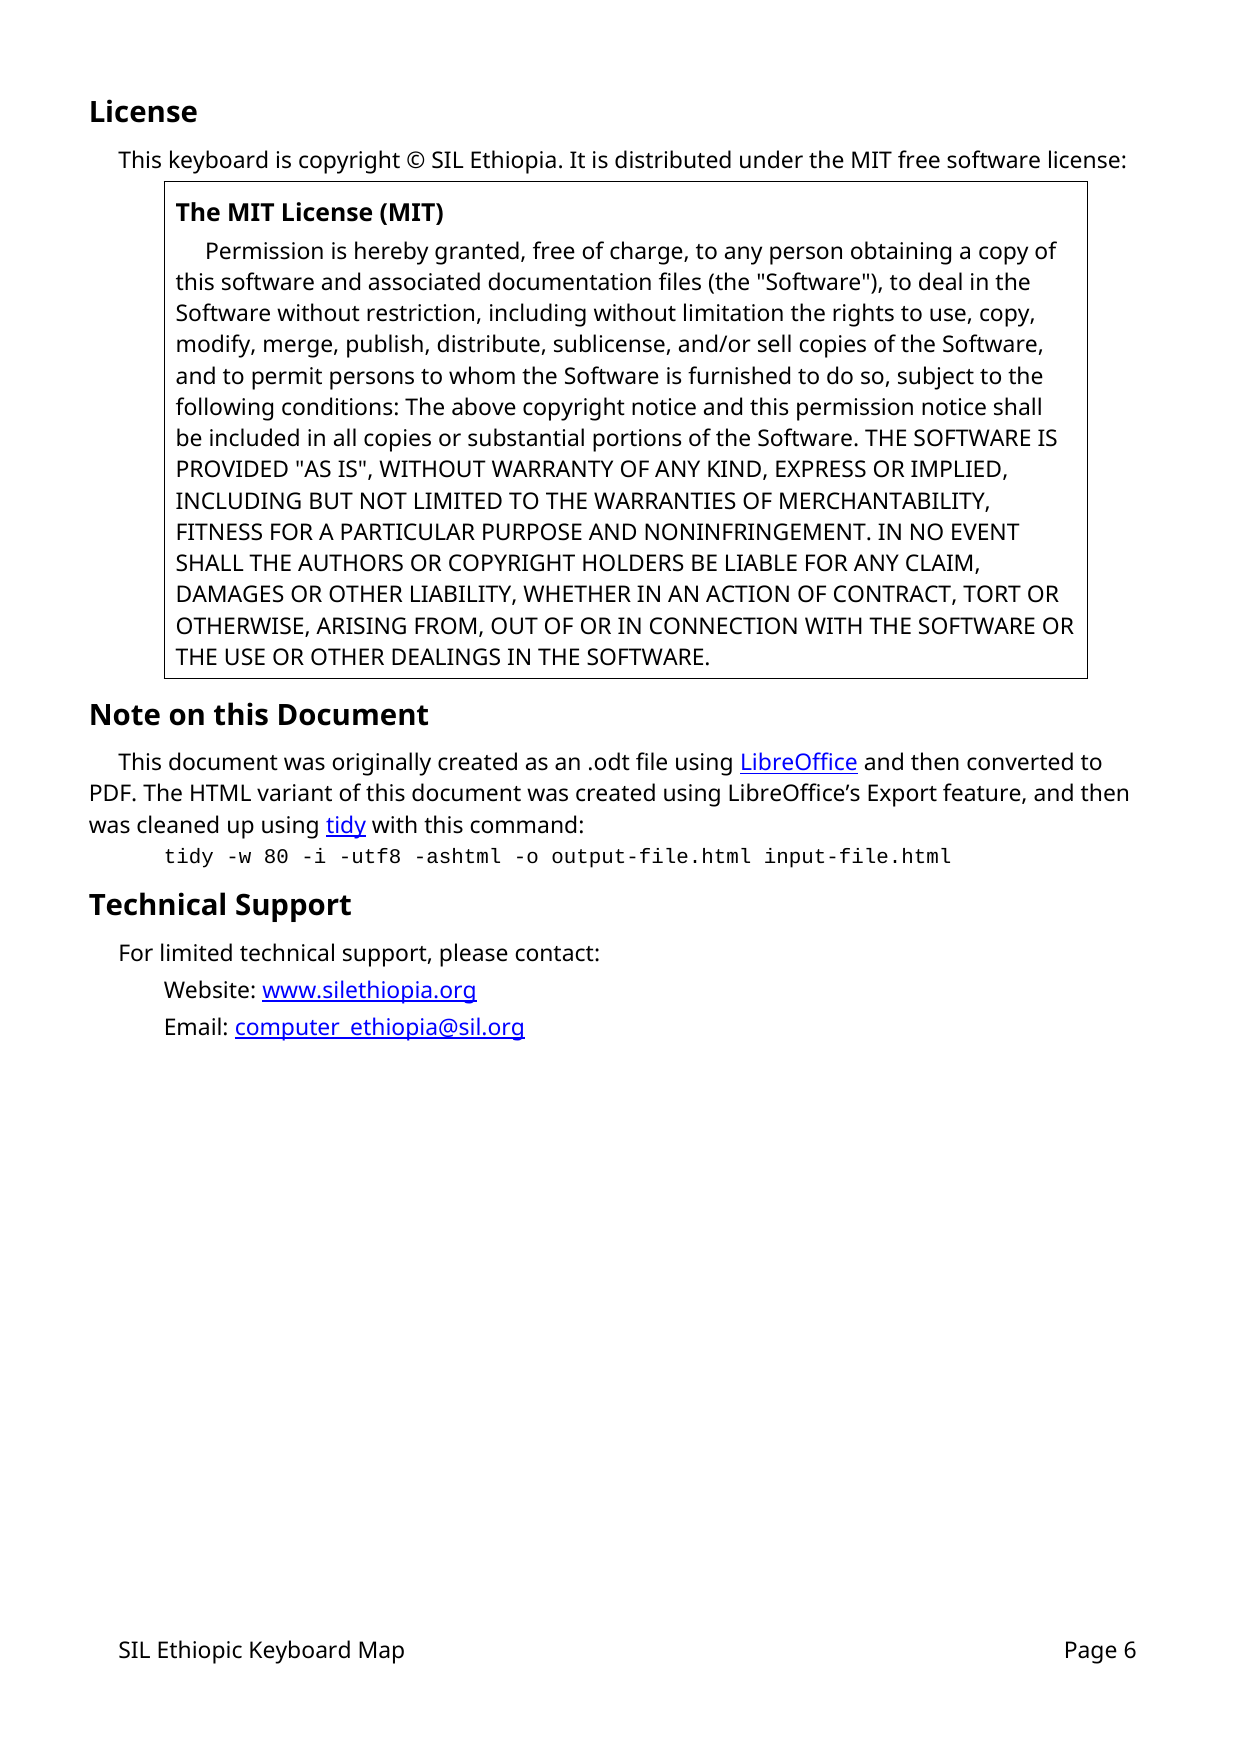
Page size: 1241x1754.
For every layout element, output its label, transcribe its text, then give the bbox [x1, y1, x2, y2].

subtitle License [88, 91, 1152, 131]
text Website: www.silethiopia.org [88, 974, 1152, 1005]
text For limited technical support, please contact: [88, 937, 1152, 968]
text Email: computer_ethiopia@sil.org [88, 1011, 1152, 1042]
subtitle Technical Support [88, 884, 1152, 924]
text tidy -w 80 -i -utf8 -ashtml -o output-file.html input-file.html [88, 846, 1152, 869]
text This document was originally created as an .odt file using LibreOffice and then converted to PDF. The HTML variant of this document was created using LibreOffice’s Export feature, and then was cleaned up using tidy with this command: [88, 746, 1152, 840]
table_header The MIT License (MIT) Permission is hereby granted, free of charge, to any person obtaining a copy of this software and associated documentation files (the "Software"), to deal in the Software without restriction, including without limitation the rights to use, copy, modify, merge, publish, distribute, sublicense, and/or sell copies of the Software, and to permit persons to whom the Software is furnished to do so, subject to the following conditions: The above copyright notice and this permission notice shall be included in all copies or substantial portions of the Software. THE SOFTWARE IS PROVIDED "AS IS", WITHOUT WARRANTY OF ANY KIND, EXPRESS OR IMPLIED, INCLUDING BUT NOT LIMITED TO THE WARRANTIES OF MERCHANTABILITY, FITNESS FOR A PARTICULAR PURPOSE AND NONINFRINGEMENT. IN NO EVENT SHALL THE AUTHORS OR COPYRIGHT HOLDERS BE LIABLE FOR ANY CLAIM, DAMAGES OR OTHER LIABILITY, WHETHER IN AN ACTION OF CONTRACT, TORT OR OTHERWISE, ARISING FROM, OUT OF OR IN CONNECTION WITH THE SOFTWARE OR THE USE OR OTHER DEALINGS IN THE SOFTWARE. [165, 182, 1087, 678]
subtitle Note on this Document [88, 694, 1152, 734]
text This keyboard is copyright © SIL Ethiopia. It is distributed under the MIT free software license: [88, 144, 1152, 175]
